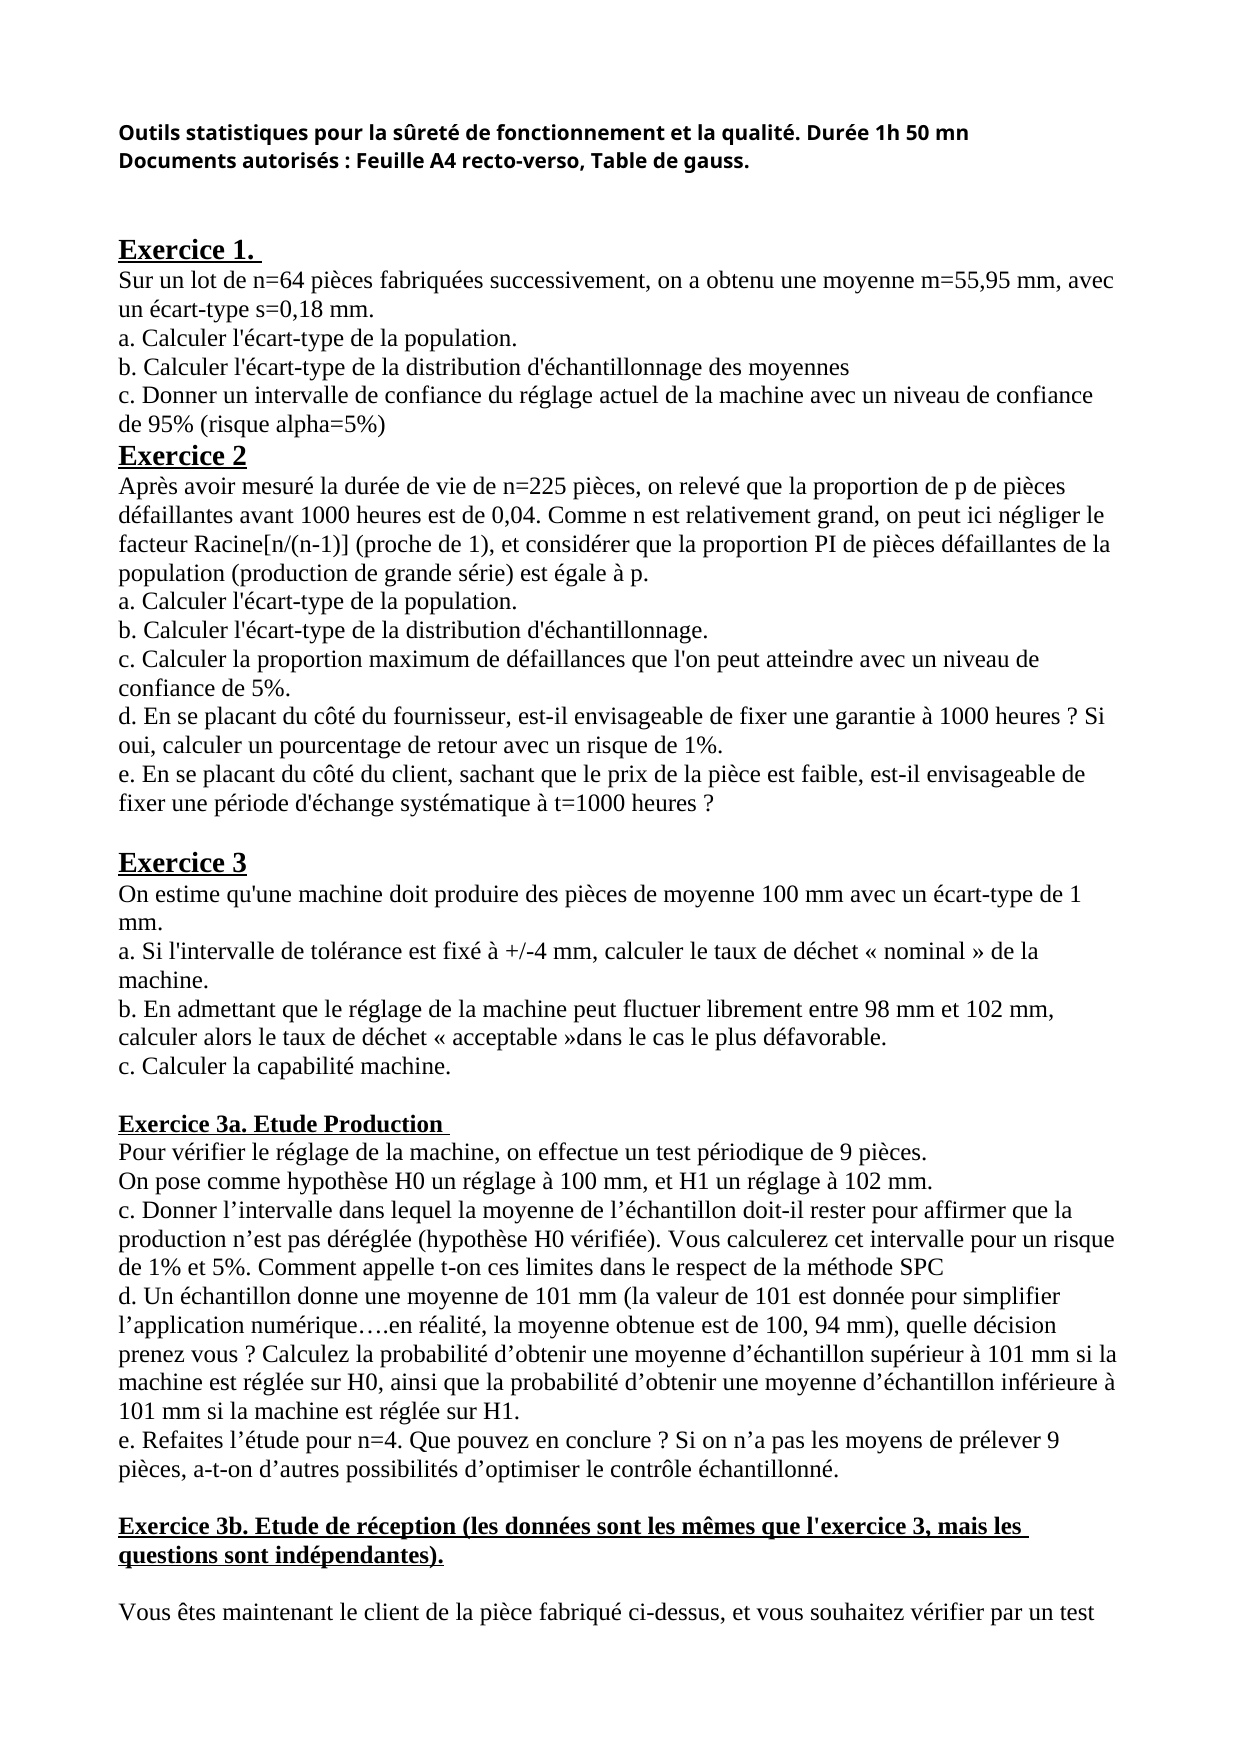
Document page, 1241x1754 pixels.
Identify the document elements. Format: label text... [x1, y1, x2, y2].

text Exercice 3 [118, 845, 1122, 879]
text Exercice 1. [118, 232, 1122, 265]
text c. Donner un intervalle de confiance du réglage actuel de la machine avec un niveau de confiance de 95% (risque alpha=5%) [118, 380, 1122, 438]
text Après avoir mesuré la durée de vie de n=225 pièces, on relevé que la proportion de p de pièces défaillantes avant 1000 heures est de 0,04. Comme n est relativement grand, on peut ici négliger le facteur Racine[n/(n-1)] (proche de 1), et considérer que la proportion PI de pièces défaillantes de la population (production de grande série) est égale à p. [118, 471, 1122, 586]
text b. En admettant que le réglage de la machine peut fluctuer librement entre 98 mm et 102 mm, calculer alors le taux de déchet « acceptable »dans le cas le plus défavorable. [118, 994, 1122, 1051]
text e. Refaites l’étude pour n=4. Que pouvez en conclure ? Si on n’a pas les moyens de prélever 9 pièces, a-t-on d’autres possibilités d’optimiser le contrôle échantillonné. [118, 1425, 1122, 1482]
text c. Calculer la proportion maximum de défaillances que l'on peut atteindre avec un niveau de confiance de 5%. [118, 644, 1122, 701]
text b. Calculer l'écart-type de la distribution d'échantillonnage. [118, 615, 1122, 644]
text a. Calculer l'écart-type de la population. [118, 323, 1122, 352]
text Exercice 3a. Etude Production [118, 1109, 1122, 1137]
text c. Calculer la capabilité machine. [118, 1051, 1122, 1080]
text d. Un échantillon donne une moyenne de 101 mm (la valeur de 101 est donnée pour simplifier l’application numérique….en réalité, la moyenne obtenue est de 100, 94 mm), quelle décision prenez vous ? Calculez la probabilité d’obtenir une moyenne d’échantillon supérieur à 101 mm si la machine est réglée sur H0, ainsi que la probabilité d’obtenir une moyenne d’échantillon inférieure à 101 mm si la machine est réglée sur H1. [118, 1281, 1122, 1425]
text c. Donner l’intervalle dans lequel la moyenne de l’échantillon doit-il rester pour affirmer que la production n’est pas déréglée (hypothèse H0 vérifiée). Vous calculerez cet intervalle pour un risque de 1% et 5%. Comment appelle t-on ces limites dans le respect de la méthode SPC [118, 1195, 1122, 1281]
text Exercice 3b. Etude de réception (les données sont les mêmes que l'exercice 3, mais les questions sont indépendantes). [118, 1511, 1122, 1569]
text Sur un lot de n=64 pièces fabriquées successivement, on a obtenu une moyenne m=55,95 mm, avec un écart-type s=0,18 mm. [118, 265, 1122, 323]
text d. En se placant du côté du fournisseur, est-il envisageable de fixer une garantie à 1000 heures ? Si oui, calculer un pourcentage de retour avec un risque de 1%. [118, 701, 1122, 759]
text Pour vérifier le réglage de la machine, on effectue un test périodique de 9 pièces. [118, 1137, 1122, 1166]
text a. Calculer l'écart-type de la population. [118, 586, 1122, 615]
text On estime qu'une machine doit produire des pièces de moyenne 100 mm avec un écart-type de 1 mm. [118, 879, 1122, 936]
text b. Calculer l'écart-type de la distribution d'échantillonnage des moyennes [118, 352, 1122, 380]
text Vous êtes maintenant le client de la pièce fabriqué ci-dessus, et vous souhaitez vérifier par un test [118, 1597, 1122, 1626]
text a. Si l'intervalle de tolérance est fixé à +/-4 mm, calculer le taux de déchet « nominal » de la machine. [118, 936, 1122, 994]
text e. En se placant du côté du client, sachant que le prix de la pièce est faible, est-il envisageable de fixer une période d'échange systématique à t=1000 heures ? [118, 759, 1122, 816]
text Exercice 2 [118, 438, 1122, 471]
text On pose comme hypothèse H0 un réglage à 100 mm, et H1 un réglage à 102 mm. [118, 1166, 1122, 1195]
